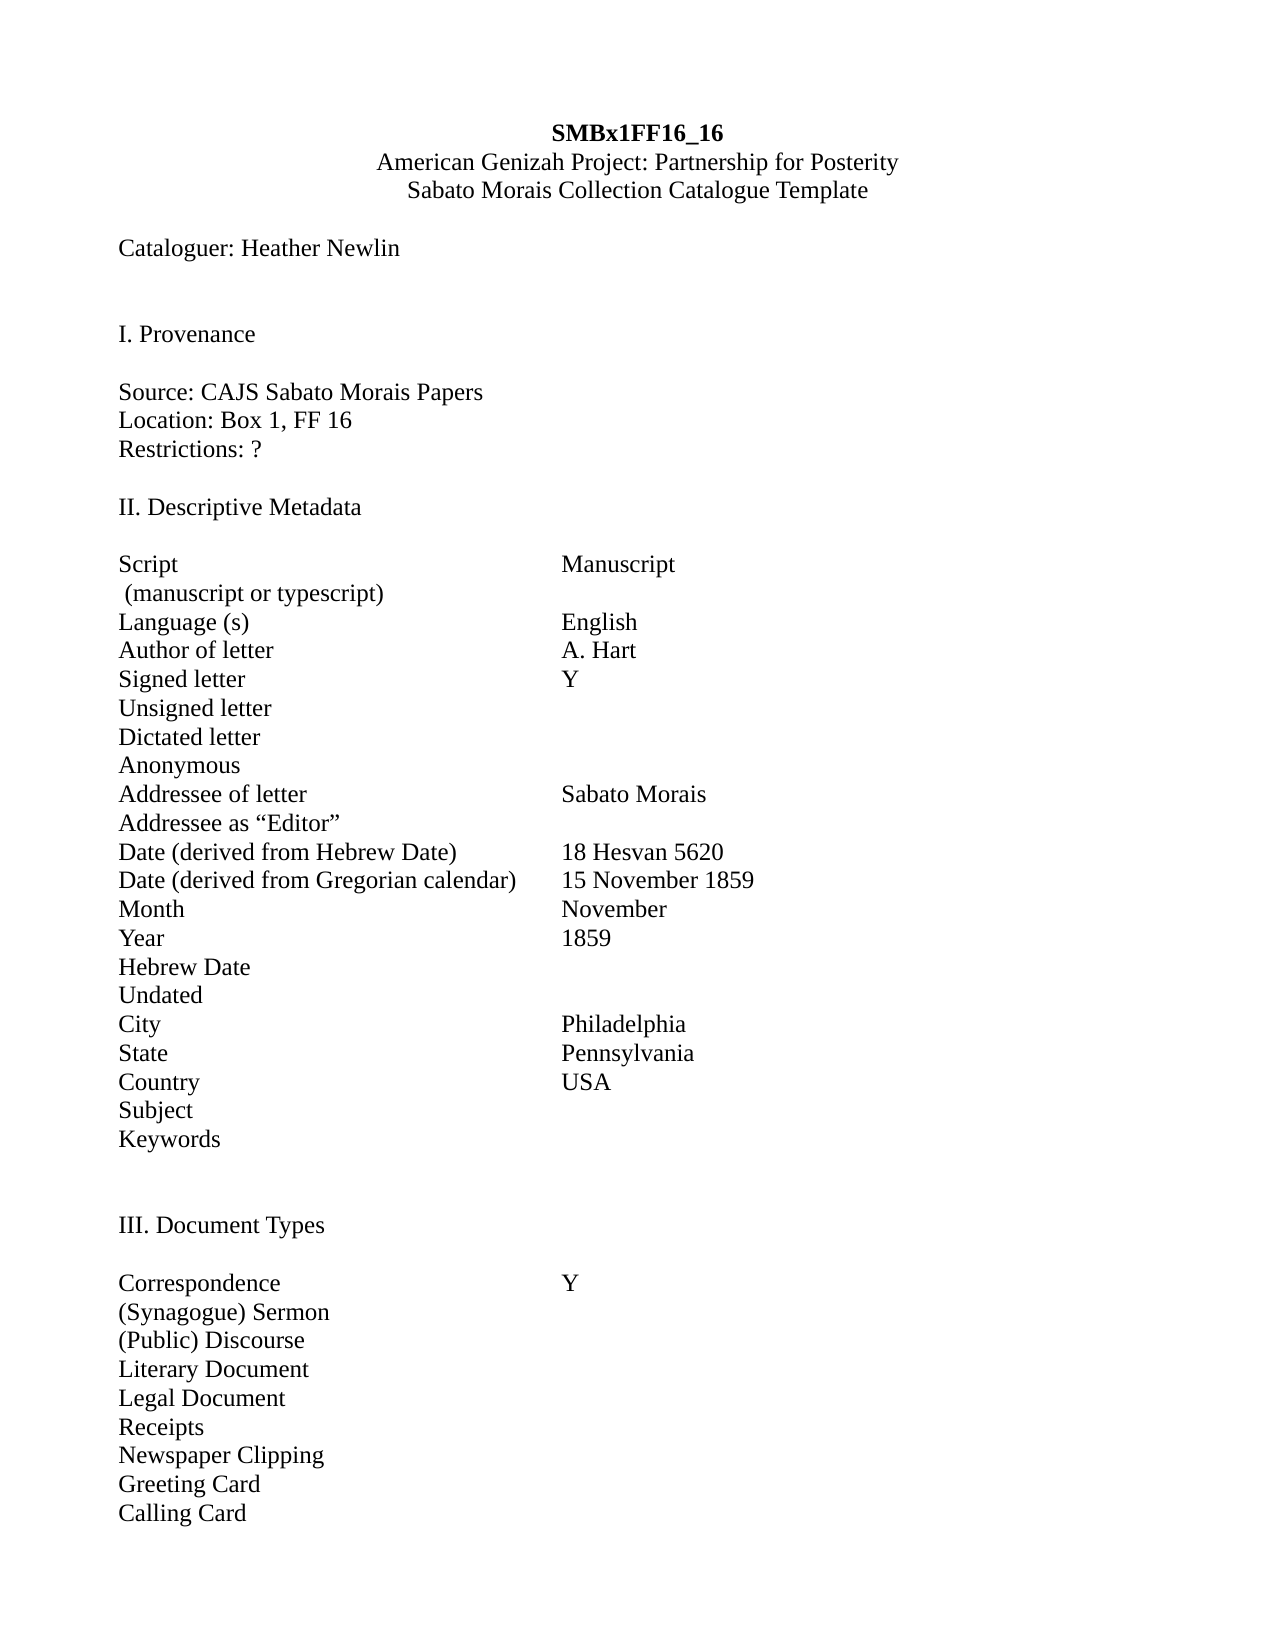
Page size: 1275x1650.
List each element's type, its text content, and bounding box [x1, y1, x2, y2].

text Location: Box 1, FF 16 [118, 406, 1157, 434]
text Cataloguer: Heather Newlin [118, 233, 1157, 262]
text Month November [118, 894, 1157, 923]
text Literary Document [118, 1354, 1157, 1383]
text I. Provenance [118, 319, 1157, 348]
text II. Descriptive Metadata [118, 492, 1157, 521]
text Country USA [118, 1067, 1157, 1096]
text (manuscript or typescript) [118, 578, 1157, 607]
text Hebrew Date [118, 952, 1157, 981]
text Sabato Morais Collection Catalogue Template [118, 176, 1157, 204]
text American Genizah Project: Partnership for Posterity [118, 147, 1157, 176]
text Correspondence Y [118, 1268, 1157, 1297]
text Subject [118, 1096, 1157, 1124]
text Year 1859 [118, 923, 1157, 952]
text Receipts [118, 1412, 1157, 1441]
text Addressee as “Editor” [118, 808, 1157, 837]
text Source: CAJS Sabato Morais Papers [118, 377, 1157, 406]
text Restrictions: ? [118, 434, 1157, 463]
text Addressee of letter Sabato Morais [118, 779, 1157, 808]
text Date (derived from Gregorian calendar) 15 November 1859 [118, 866, 1157, 894]
text Dictated letter [118, 722, 1157, 751]
text Calling Card [118, 1498, 1157, 1527]
text (Synagogue) Sermon [118, 1297, 1157, 1326]
text III. Document Types [118, 1211, 1157, 1239]
text Script Manuscript [118, 549, 1157, 578]
text Language (s) English [118, 607, 1157, 636]
text Signed letter Y [118, 664, 1157, 693]
text Undated [118, 981, 1157, 1009]
text Newspaper Clipping [118, 1441, 1157, 1469]
text Author of letter A. Hart [118, 636, 1157, 664]
text SMBx1FF16_16 [118, 118, 1157, 147]
text Unsigned letter [118, 693, 1157, 722]
text Legal Document [118, 1383, 1157, 1412]
text State Pennsylvania [118, 1038, 1157, 1067]
text Date (derived from Hebrew Date) 18 Hesvan 5620 [118, 837, 1157, 866]
text (Public) Discourse [118, 1326, 1157, 1354]
text Keywords [118, 1124, 1157, 1153]
text Anonymous [118, 751, 1157, 779]
text City Philadelphia [118, 1009, 1157, 1038]
text Greeting Card [118, 1469, 1157, 1498]
